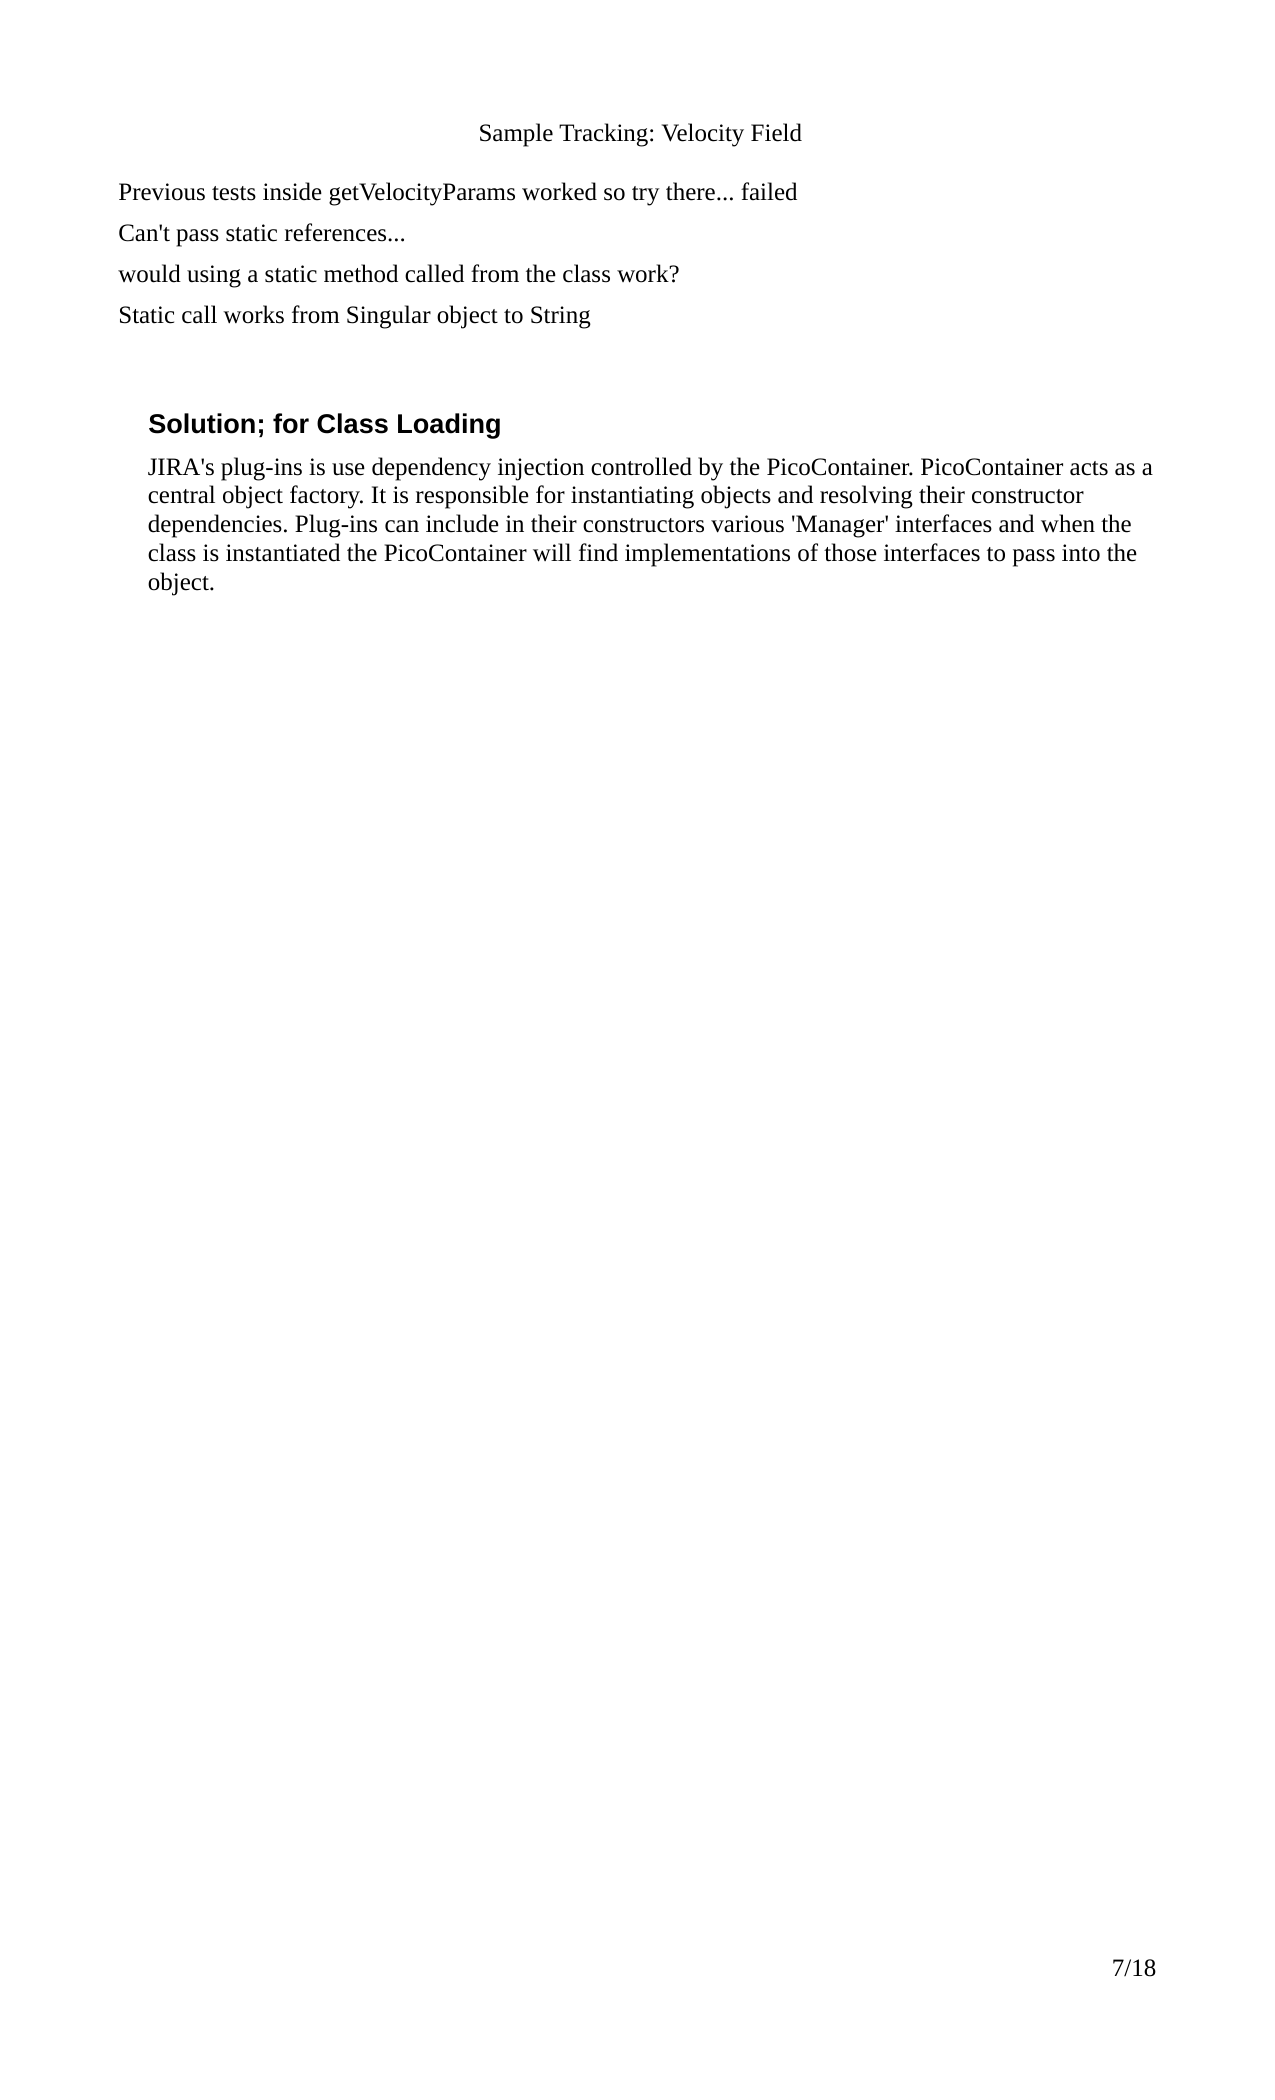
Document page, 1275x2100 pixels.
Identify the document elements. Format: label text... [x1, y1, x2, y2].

text would using a static method called from the class work? [118, 259, 1156, 288]
text Can't pass static references... [118, 218, 1156, 247]
text Static call works from Singular object to String [118, 301, 1156, 329]
text JIRA's plug-ins is use dependency injection controlled by the PicoContainer. PicoContainer acts as a central object factory. It is responsible for instantiating objects and resolving their constructor dependencies. Plug-ins can include in their constructors various 'Manager' interfaces and when the class is instantiated the PicoContainer will find implementations of those interfaces to pass into the object. [148, 452, 1156, 596]
text Previous tests inside getVelocityParams worked so try there... failed [118, 177, 1156, 206]
subtitle Solution; for Class Loading [148, 408, 1156, 439]
